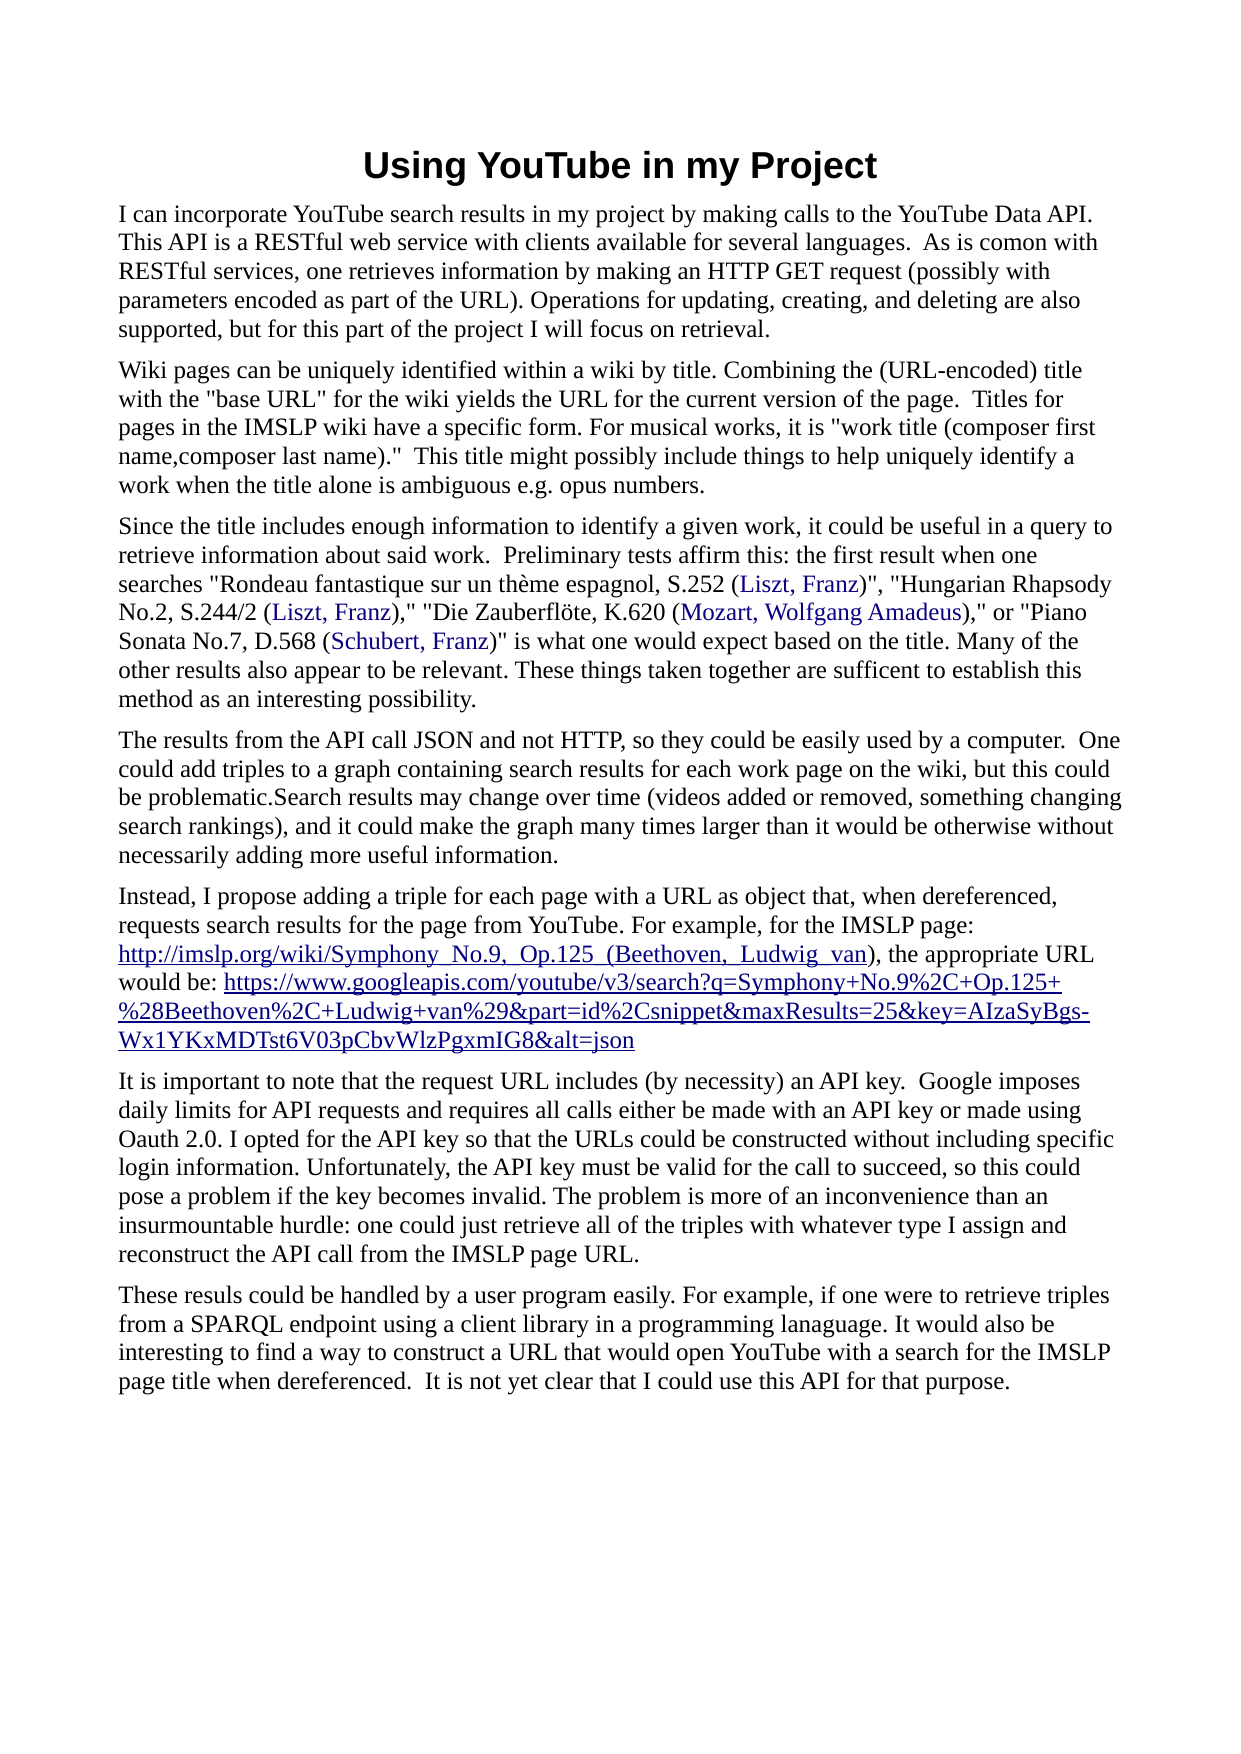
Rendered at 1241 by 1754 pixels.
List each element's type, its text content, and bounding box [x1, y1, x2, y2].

title Using YouTube in my Project [118, 143, 1122, 186]
text The results from the API call JSON and not HTTP, so they could be easily used by a computer. One could add triples to a graph containing search results for each work page on the wiki, but this could be problematic.Search results may change over time (videos added or removed, something changing search rankings), and it could make the graph many times larger than it would be otherwise without necessarily adding more useful information. [118, 725, 1122, 869]
text Since the title includes enough information to identify a given work, it could be useful in a query to retrieve information about said work. Preliminary tests affirm this: the first result when one searches "Rondeau fantastique sur un thème espagnol, S.252 (Liszt, Franz)", "Hungarian Rhapsody No.2, S.244/2 (Liszt, Franz)," "Die Zauberflöte, K.620 (Mozart, Wolfgang Amadeus)," or "Piano Sonata No.7, D.568 (Schubert, Franz)" is what one would expect based on the title. Many of the other results also appear to be relevant. These things taken together are sufficent to establish this method as an interesting possibility. [118, 511, 1122, 712]
text Wiki pages can be uniquely identified within a wiki by title. Combining the (URL-encoded) title with the "base URL" for the wiki yields the URL for the current version of the page. Titles for pages in the IMSLP wiki have a specific form. For musical works, it is "work title (composer first name,composer last name)." This title might possibly include things to help uniquely identify a work when the title alone is ambiguous e.g. opus numbers. [118, 355, 1122, 499]
text I can incorporate YouTube search results in my project by making calls to the YouTube Data API. This API is a RESTful web service with clients available for several languages. As is comon with RESTful services, one retrieves information by making an HTTP GET request (possibly with parameters encoded as part of the URL). Operations for updating, creating, and deleting are also supported, but for this part of the project I will focus on retrieval. [118, 199, 1122, 342]
text Instead, I propose adding a triple for each page with a URL as object that, when dereferenced, requests search results for the page from YouTube. For example, for the IMSLP page: http://imslp.org/wiki/Symphony_No.9,_Op.125_(Beethoven,_Ludwig_van), the appropriate URL would be: https://www.googleapis.com/youtube/v3/search?q=Symphony+No.9%2C+Op.125+%28Beethoven%2C+Ludwig+van%29&part=id%2Csnippet&maxResults=25&key=AIzaSyBgs-Wx1YKxMDTst6V03pCbvWlzPgxmIG8&alt=json [118, 881, 1122, 1054]
text It is important to note that the request URL includes (by necessity) an API key. Google imposes daily limits for API requests and requires all calls either be made with an API key or made using Oauth 2.0. I opted for the API key so that the URLs could be constructed without including specific login information. Unfortunately, the API key must be valid for the call to succeed, so this could pose a problem if the key becomes invalid. The problem is more of an inconvenience than an insurmountable hurdle: one could just retrieve all of the triples with whatever type I assign and reconstruct the API call from the IMSLP page URL. [118, 1066, 1122, 1267]
text These resuls could be handled by a user program easily. For example, if one were to retrieve triples from a SPARQL endpoint using a client library in a programming lanaguage. It would also be interesting to find a way to construct a URL that would open YouTube with a search for the IMSLP page title when dereferenced. It is not yet clear that I could use this API for that purpose. [118, 1280, 1122, 1395]
